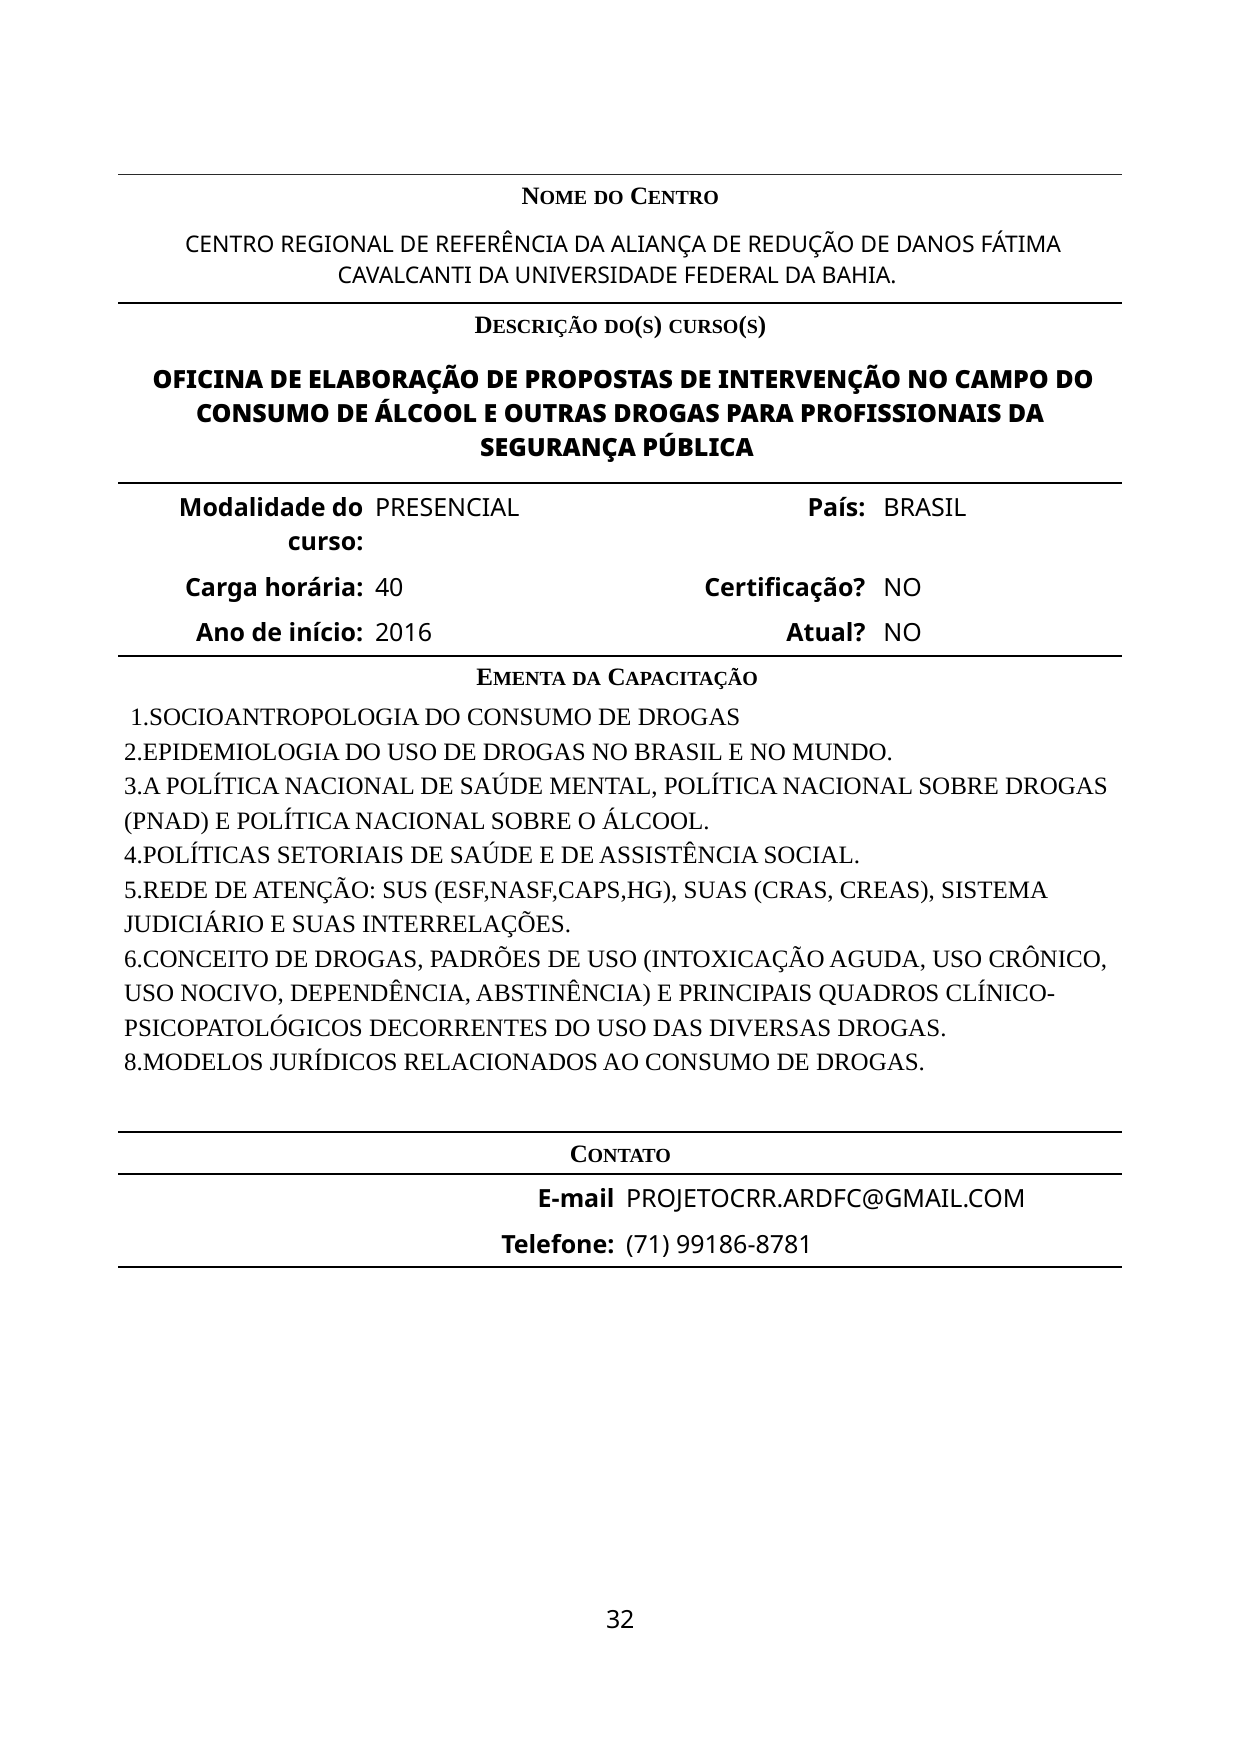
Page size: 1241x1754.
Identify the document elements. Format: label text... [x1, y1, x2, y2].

table_cell 40 [369, 564, 620, 609]
table_cell País: [620, 484, 871, 563]
table_cell BRASIL [871, 484, 1122, 563]
table_cell 2016 [369, 609, 620, 654]
table_cell CENTRO REGIONAL DE REFERÊNCIA DA ALIANÇA DE REDUÇÃO DE DANOS FÁTIMA CAVALCANTI DA UNIVERSIDADE FEDERAL DA BAHIA. [118, 216, 1122, 302]
table_cell PROJETOCRR.ARDFC@GMAIL.COM [620, 1175, 1122, 1221]
table_cell Ementa da Capacitação [118, 657, 1122, 697]
table_cell Telefone: [118, 1221, 620, 1266]
table_cell Atual? [620, 609, 871, 654]
table_cell OFICINA DE ELABORAÇÃO DE PROPOSTAS DE INTERVENÇÃO NO CAMPO DO CONSUMO DE ÁLCOOL E OUTRAS DROGAS PARA PROFISSIONAIS DA SEGURANÇA PÚBLICA [118, 344, 1122, 482]
table_cell Contato [118, 1133, 1122, 1173]
table_header Nome do Centro [118, 176, 1122, 216]
table_cell 1.SOCIOANTROPOLOGIA DO CONSUMO DE DROGAS 2.EPIDEMIOLOGIA DO USO DE DROGAS NO BRASIL E NO MUNDO. 3.A POLÍTICA NACIONAL DE SAÚDE MENTAL, POLÍTICA NACIONAL SOBRE DROGAS (PNAD) E POLÍTICA NACIONAL SOBRE O ÁLCOOL. 4.POLÍTICAS SETORIAIS DE SAÚDE E DE ASSISTÊNCIA SOCIAL. 5.REDE DE ATENÇÃO: SUS (ESF,NASF,CAPS,HG), SUAS (CRAS, CREAS), SISTEMA JUDICIÁRIO E SUAS INTERRELAÇÕES. 6.CONCEITO DE DROGAS, PADRÕES DE USO (INTOXICAÇÃO AGUDA, USO CRÔNICO, USO NOCIVO, DEPENDÊNCIA, ABSTINÊNCIA) E PRINCIPAIS QUADROS CLÍNICO-PSICOPATOLÓGICOS DECORRENTES DO USO DAS DIVERSAS DROGAS. 8.MODELOS JURÍDICOS RELACIONADOS AO CONSUMO DE DROGAS. [118, 697, 1122, 1131]
table_cell NO [871, 609, 1122, 654]
table_cell NO [871, 564, 1122, 609]
table_cell Ano de início: [118, 609, 369, 654]
table_cell Certificação? [620, 564, 871, 609]
table_cell (71) 99186-8781 [620, 1221, 1122, 1266]
table_cell Carga horária: [118, 564, 369, 609]
table_cell Modalidade do curso: [118, 484, 369, 563]
table_cell E-mail [118, 1175, 620, 1221]
table_cell Descrição do(s) curso(s) [118, 304, 1122, 344]
table_cell PRESENCIAL [369, 484, 620, 563]
